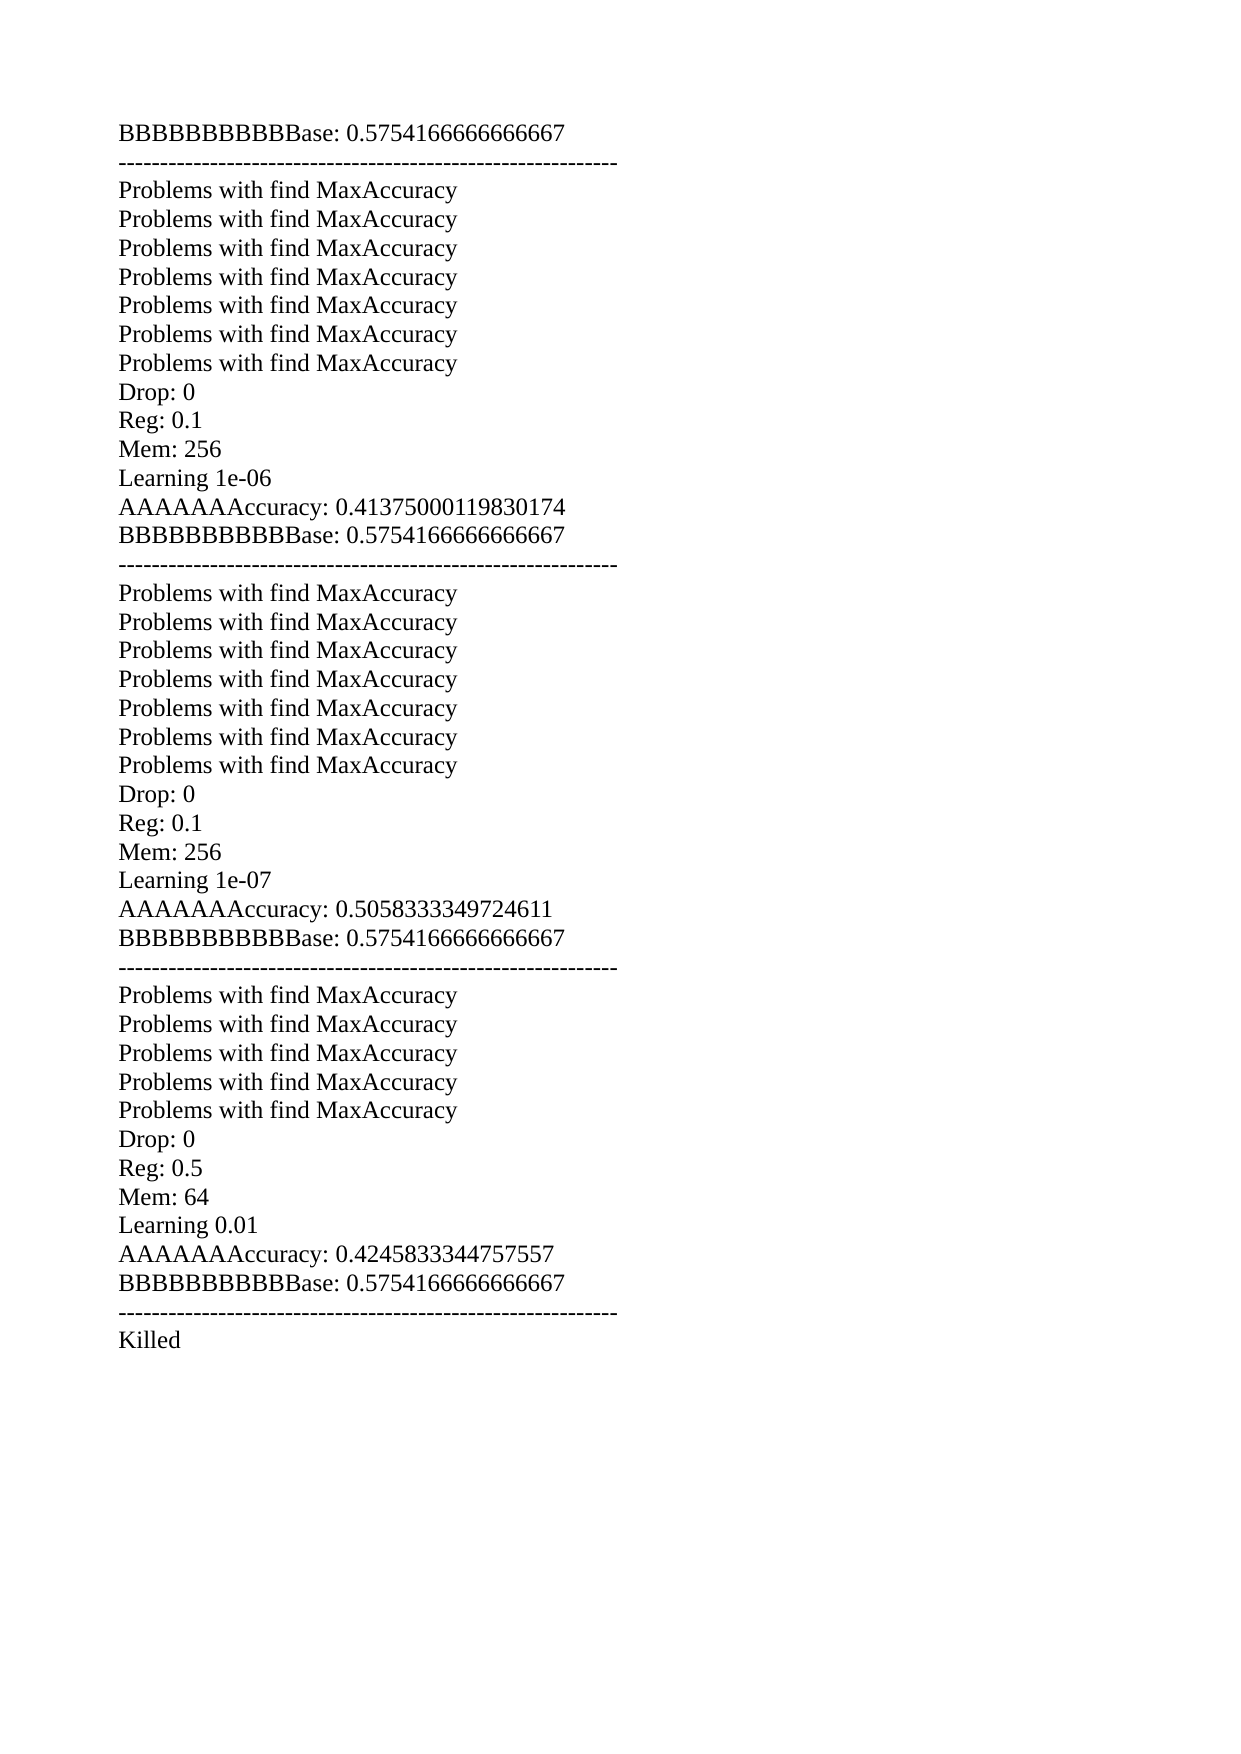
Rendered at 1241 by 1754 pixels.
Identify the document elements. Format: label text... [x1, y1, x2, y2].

text ------------------------------------------------------------ [118, 549, 1122, 578]
text Problems with find MaxAccuracy [118, 176, 1122, 204]
text Problems with find MaxAccuracy [118, 319, 1122, 348]
text Problems with find MaxAccuracy [118, 1038, 1122, 1067]
text Problems with find MaxAccuracy [118, 291, 1122, 319]
text Problems with find MaxAccuracy [118, 578, 1122, 607]
text BBBBBBBBBBBase: 0.5754166666666667 [118, 923, 1122, 952]
text Drop: 0 [118, 779, 1122, 808]
text Mem: 64 [118, 1182, 1122, 1211]
text Problems with find MaxAccuracy [118, 981, 1122, 1009]
text Problems with find MaxAccuracy [118, 664, 1122, 693]
text Reg: 0.5 [118, 1153, 1122, 1182]
text Problems with find MaxAccuracy [118, 751, 1122, 779]
text Problems with find MaxAccuracy [118, 348, 1122, 377]
text Problems with find MaxAccuracy [118, 1009, 1122, 1038]
text Learning 0.01 [118, 1211, 1122, 1239]
text AAAAAAAccuracy: 0.41375000119830174 [118, 492, 1122, 521]
text BBBBBBBBBBBase: 0.5754166666666667 [118, 1268, 1122, 1297]
text Problems with find MaxAccuracy [118, 1096, 1122, 1124]
text BBBBBBBBBBBase: 0.5754166666666667 [118, 521, 1122, 549]
text Problems with find MaxAccuracy [118, 204, 1122, 233]
text Drop: 0 [118, 1124, 1122, 1153]
text Mem: 256 [118, 434, 1122, 463]
text Reg: 0.1 [118, 406, 1122, 434]
text Mem: 256 [118, 837, 1122, 866]
text AAAAAAAccuracy: 0.5058333349724611 [118, 894, 1122, 923]
text Reg: 0.1 [118, 808, 1122, 837]
text BBBBBBBBBBBase: 0.5754166666666667 [118, 118, 1122, 147]
text Problems with find MaxAccuracy [118, 693, 1122, 722]
text Problems with find MaxAccuracy [118, 607, 1122, 636]
text Learning 1e-06 [118, 463, 1122, 492]
text ------------------------------------------------------------ [118, 147, 1122, 176]
text Problems with find MaxAccuracy [118, 262, 1122, 291]
text Problems with find MaxAccuracy [118, 233, 1122, 262]
text Killed [118, 1326, 1122, 1354]
text Problems with find MaxAccuracy [118, 722, 1122, 751]
text Learning 1e-07 [118, 866, 1122, 894]
text Problems with find MaxAccuracy [118, 1067, 1122, 1096]
text ------------------------------------------------------------ [118, 952, 1122, 981]
text Problems with find MaxAccuracy [118, 636, 1122, 664]
text AAAAAAAccuracy: 0.4245833344757557 [118, 1239, 1122, 1268]
text Drop: 0 [118, 377, 1122, 406]
text ------------------------------------------------------------ [118, 1297, 1122, 1326]
